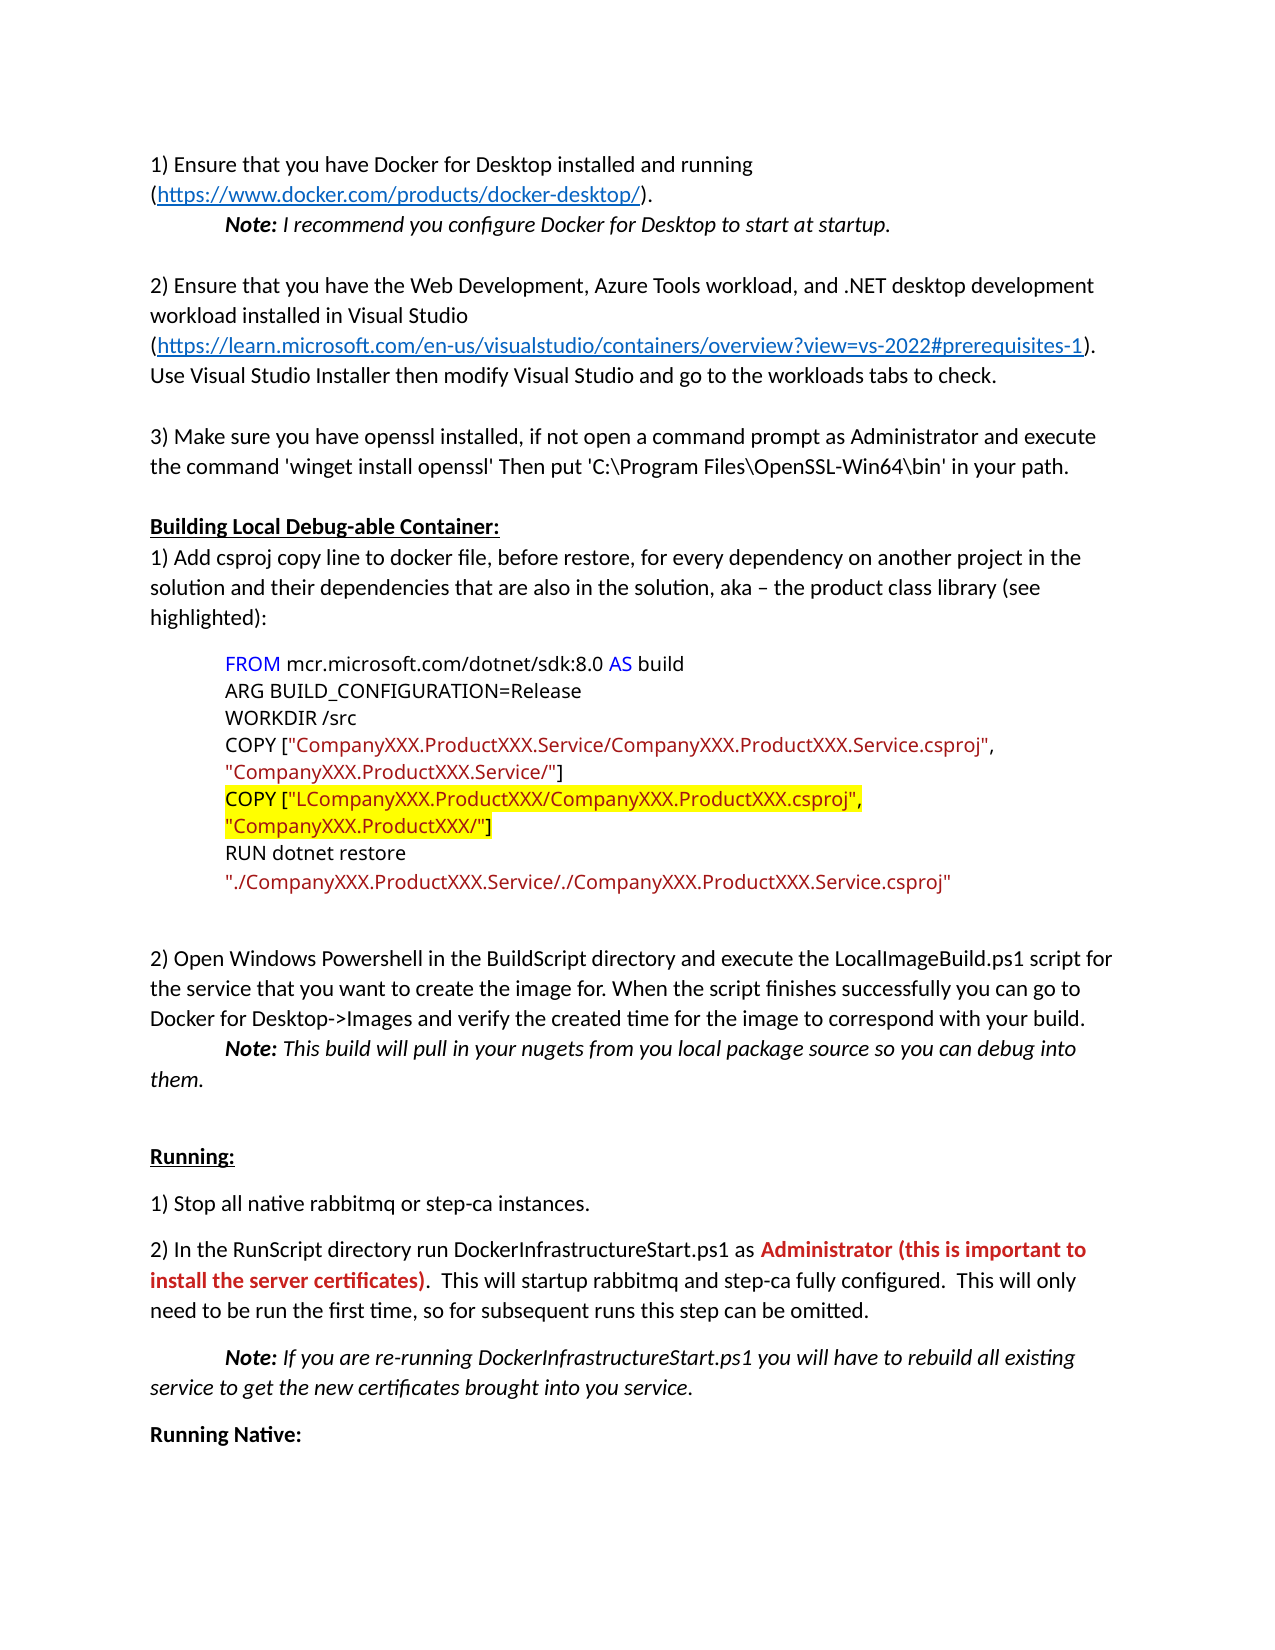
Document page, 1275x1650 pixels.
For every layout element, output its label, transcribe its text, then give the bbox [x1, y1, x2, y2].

text 2) Ensure that you have the Web Development, Azure Tools workload, and .NET desktop development workload installed in Visual Studio (https://learn.microsoft.com/en-us/visualstudio/containers/overview?view=vs-2022#prerequisites-1). Use Visual Studio Installer then modify Visual Studio and go to the workloads tabs to check. [150, 271, 1125, 389]
text 2) In the RunScript directory run DockerInfrastructureStart.ps1 as Administrator (this is important to install the server certificates). This will startup rabbitmq and step-ca fully configured. This will only need to be run the first time, so for subsequent runs this step can be omitted. [150, 1236, 1125, 1324]
text FROM mcr.microsoft.com/dotnet/sdk:8.0 AS build [225, 650, 1125, 677]
text 2) Open Windows Powershell in the BuildScript directory and execute the LocalImageBuild.ps1 script for the service that you want to create the image for. When the script finishes successfully you can go to Docker for Desktop->Images and verify the created time for the image to correspond with your build. [150, 944, 1125, 1032]
text 3) Make sure you have openssl installed, if not open a command prompt as Administrator and execute the command 'winget install openssl' Then put 'C:\Program Files\OpenSSL-Win64\bin' in your path. [150, 422, 1125, 480]
text 1) Ensure that you have Docker for Desktop installed and running (https://www.docker.com/products/docker-desktop/). [150, 150, 1125, 208]
text ARG BUILD_CONFIGURATION=Release [225, 677, 1125, 704]
text Running Native: [150, 1420, 1125, 1448]
text Note: This build will pull in your nugets from you local package source so you can debug into them. [150, 1034, 1125, 1093]
text RUN dotnet restore "./CompanyXXX.ProductXXX.Service/./CompanyXXX.ProductXXX.Service.csproj" [225, 839, 1125, 895]
text Note: If you are re-running DockerInfrastructureStart.ps1 you will have to rebuild all existing service to get the new certificates brought into you service. [150, 1343, 1125, 1401]
text WORKDIR /src [225, 704, 1125, 731]
text COPY ["CompanyXXX.ProductXXX.Service/CompanyXXX.ProductXXX.Service.csproj", "CompanyXXX.ProductXXX.Service/"] [225, 731, 1125, 785]
text Note: I recommend you configure Docker for Desktop to start at startup. [150, 210, 1125, 238]
text 1) Stop all native rabbitmq or step-ca instances. [150, 1189, 1125, 1217]
text Building Local Debug-able Container: [150, 512, 1125, 541]
text 1) Add csproj copy line to docker file, before restore, for every dependency on another project in the solution and their dependencies that are also in the solution, aka – the product class library (see highlighted): [150, 543, 1125, 631]
text Running: [150, 1142, 1125, 1170]
text COPY ["LCompanyXXX.ProductXXX/CompanyXXX.ProductXXX.csproj", "CompanyXXX.ProductXXX/"] [225, 785, 1125, 839]
